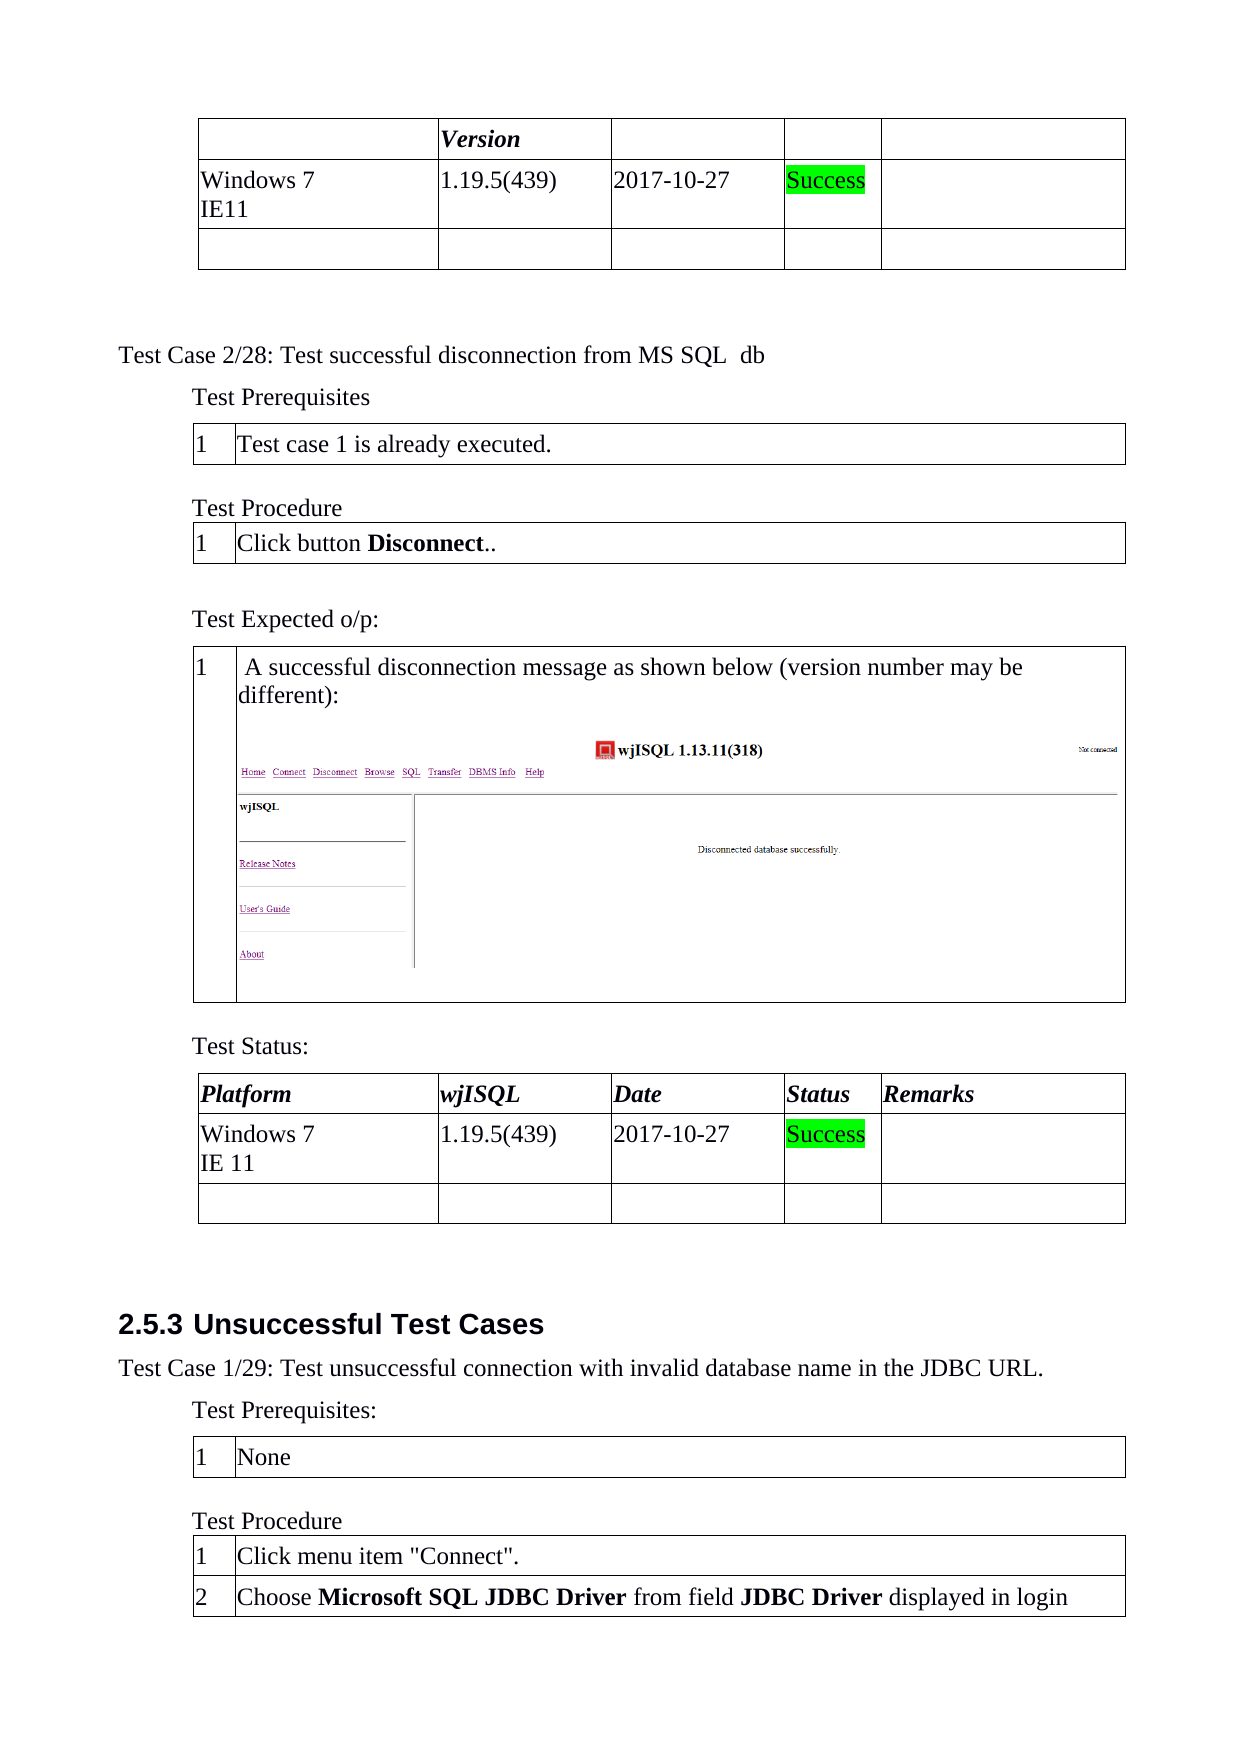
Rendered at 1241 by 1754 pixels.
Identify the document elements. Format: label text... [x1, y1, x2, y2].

table_header Status [785, 1074, 881, 1113]
table_cell [439, 1184, 611, 1223]
table_cell Windows 7 IE11 [199, 160, 438, 228]
table_cell 1.19.5(439) [439, 160, 611, 228]
subtitle Unsuccessful Test Cases [118, 1307, 1122, 1341]
table_header Click button Disconnect.. [236, 523, 1125, 563]
table_cell [882, 1114, 1125, 1183]
text Test Prerequisites: [118, 1395, 1122, 1423]
text Test Expected o/p: [118, 604, 1122, 633]
table_cell [439, 229, 611, 269]
table_header 1 [194, 1437, 235, 1477]
table_header 1 [194, 424, 235, 464]
table_header 1 [194, 1536, 235, 1575]
table_header None [236, 1437, 1125, 1477]
picture [237, 738, 1118, 968]
text Test Prerequisites [118, 382, 1122, 411]
table_cell [785, 1184, 881, 1223]
table_header Platform [199, 1074, 438, 1113]
table_header [612, 119, 784, 159]
table_header Click menu item "Connect". [236, 1536, 1125, 1575]
table_cell Windows 7 IE 11 [199, 1114, 438, 1183]
table_header 1 [194, 523, 235, 563]
table_header [785, 119, 881, 159]
table_header wjISQL [439, 1074, 611, 1113]
text Test Case 1/29: Test unsuccessful connection with invalid database name in the JDBC URL. [118, 1353, 1122, 1382]
table_cell [882, 1184, 1125, 1223]
table_header 1 [194, 647, 236, 1002]
text Test Procedure [118, 1506, 1122, 1535]
table_cell [882, 229, 1125, 269]
table_cell [199, 1184, 438, 1223]
table_cell [199, 229, 438, 269]
table_cell [612, 1184, 784, 1223]
table_header Date [612, 1074, 784, 1113]
table_header [882, 119, 1125, 159]
table_cell Success [785, 1114, 881, 1183]
table_cell [882, 160, 1125, 228]
table_header Test case 1 is already executed. [236, 424, 1125, 464]
text Test Status: [118, 1031, 1122, 1060]
table_cell 2 [194, 1576, 235, 1616]
table_cell Choose Microsoft SQL JDBC Driver from field JDBC Driver displayed in login [236, 1576, 1125, 1616]
table_cell [612, 229, 784, 269]
table_header [199, 119, 438, 159]
table_cell [785, 229, 881, 269]
table_header Remarks [882, 1074, 1125, 1113]
table_cell 1.19.5(439) [439, 1114, 611, 1183]
text Test Case 2/28: Test successful disconnection from MS SQL db [118, 341, 1122, 369]
table_cell Success [785, 160, 881, 228]
text Test Procedure [118, 493, 1122, 522]
table_cell 2017-10-27 [612, 160, 784, 228]
table_cell 2017-10-27 [612, 1114, 784, 1183]
table_header A successful disconnection message as shown below (version number may be different): [237, 647, 1125, 1002]
table_header Version [439, 119, 611, 159]
